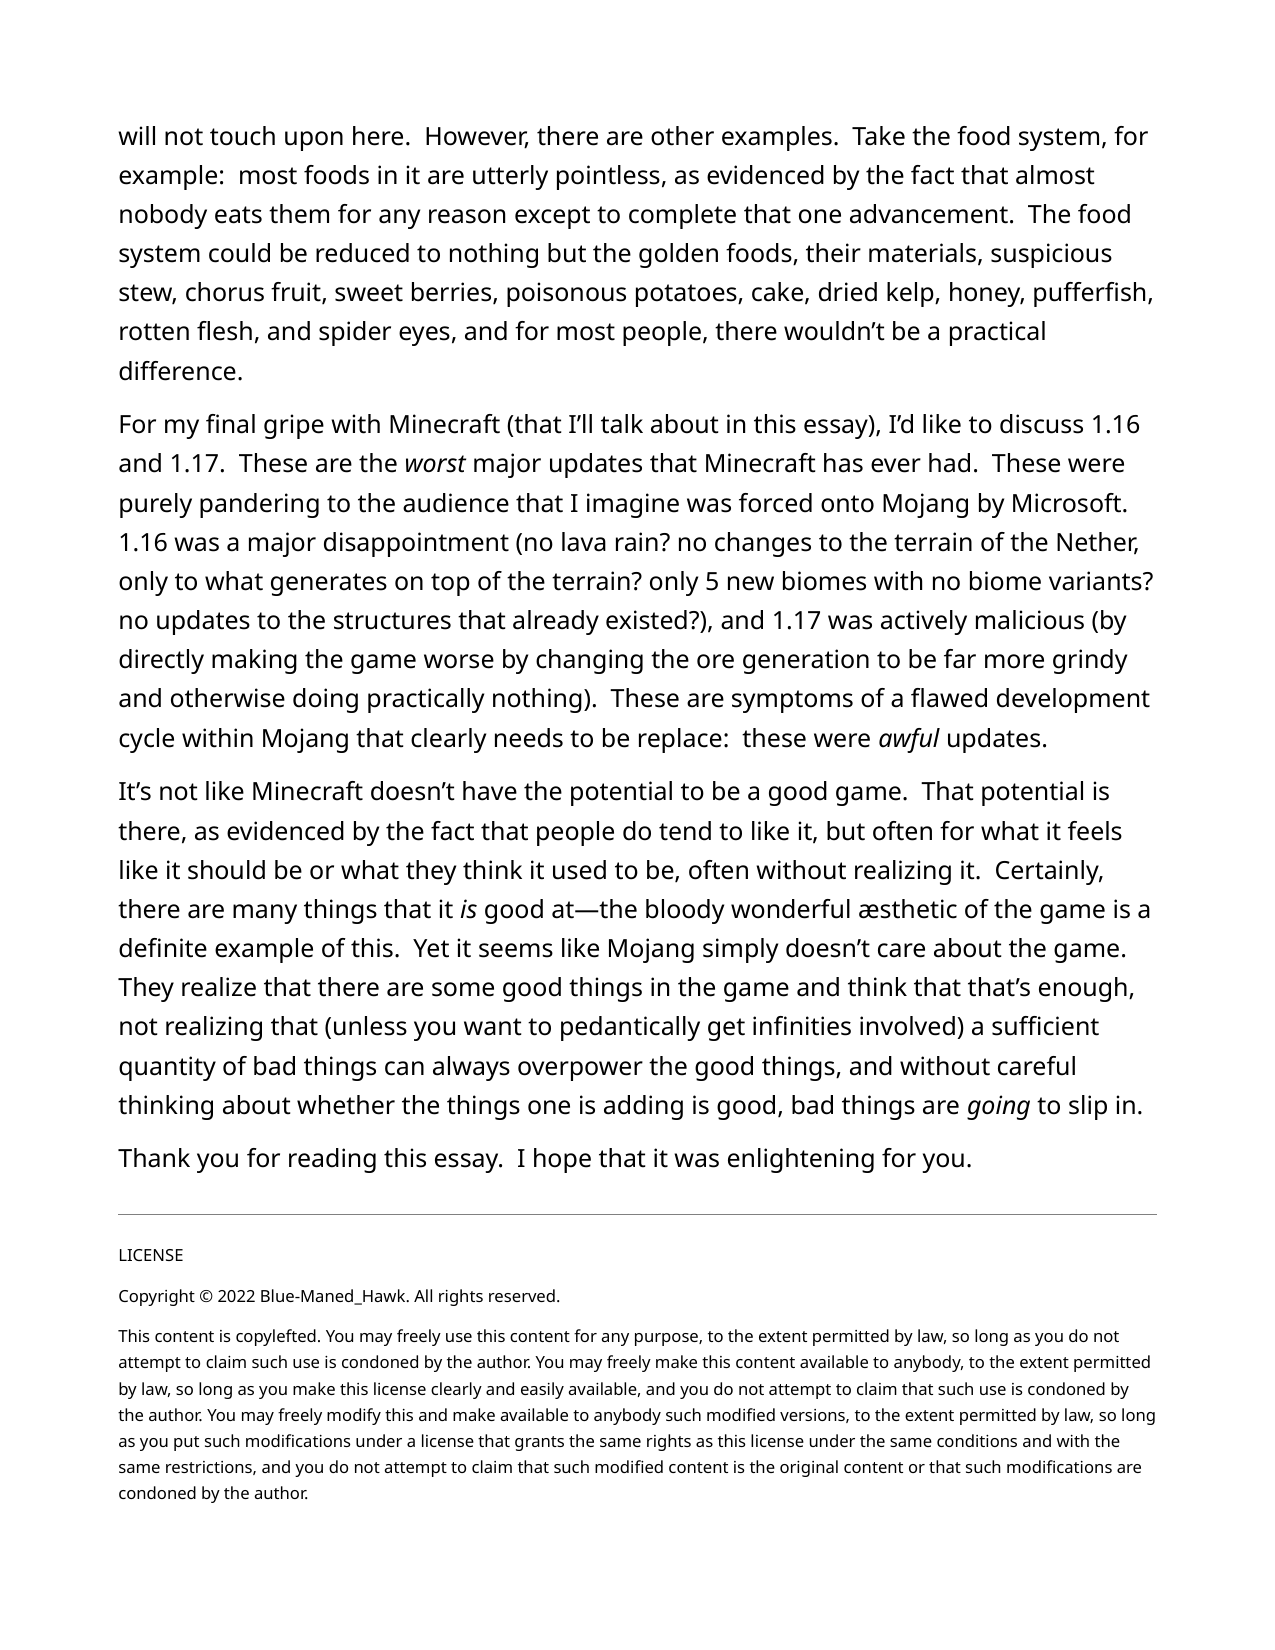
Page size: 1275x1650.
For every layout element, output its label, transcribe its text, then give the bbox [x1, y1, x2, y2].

text LICENSE [118, 1244, 1157, 1266]
text Thank you for reading this essay. I hope that it was enlightening for you. [118, 1141, 1157, 1175]
text For my final gripe with Minecraft (that I’ll talk about in this essay), I’d like to discuss 1.16 and 1.17. These are the worst major updates that Minecraft has ever had. These were purely pandering to the audience that I imagine was forced onto Mojang by Microsoft. 1.16 was a major disappointment (no lava rain? no changes to the terrain of the Nether, only to what generates on top of the terrain? only 5 new biomes with no biome variants? no updates to the structures that already existed?), and 1.17 was actively malicious (by directly making the game worse by changing the ore generation to be far more grindy and otherwise doing practically nothing). These are symptoms of a flawed development cycle within Mojang that clearly needs to be replace: these were awful updates. [118, 407, 1157, 754]
text will not touch upon here. However, there are other examples. Take the food system, for example: most foods in it are utterly pointless, as evidenced by the fact that almost nobody eats them for any reason except to complete that one advancement. The food system could be reduced to nothing but the golden foods, their materials, suspicious stew, chorus fruit, sweet berries, poisonous potatoes, cake, dried kelp, honey, pufferfish, rotten flesh, and spider eyes, and for most people, there wouldn’t be a practical difference. [118, 118, 1157, 387]
text Copyright © 2022 Blue-Maned_Hawk. All rights reserved. [118, 1284, 1157, 1307]
text It’s not like Minecraft doesn’t have the potential to be a good game. That potential is there, as evidenced by the fact that people do tend to like it, but often for what it feels like it should be or what they think it used to be, often without realizing it. Certainly, there are many things that it is good at—the bloody wonderful æsthetic of the game is a definite example of this. Yet it seems like Mojang simply doesn’t care about the game. They realize that there are some good things in the game and think that that’s enough, not realizing that (unless you want to pedantically get infinities involved) a sufficient quantity of bad things can always overpower the good things, and without careful thinking about whether the things one is adding is good, bad things are going to slip in. [118, 774, 1157, 1121]
text This content is copylefted. You may freely use this content for any purpose, to the extent permitted by law, so long as you do not attempt to claim such use is condoned by the author. You may freely make this content available to anybody, to the extent permitted by law, so long as you make this license clearly and easily available, and you do not attempt to claim that such use is condoned by the author. You may freely modify this and make available to anybody such modified versions, to the extent permitted by law, so long as you put such modifications under a license that grants the same rights as this license under the same conditions and with the same restrictions, and you do not attempt to claim that such modified content is the original content or that such modifications are condoned by the author. [118, 1325, 1157, 1504]
